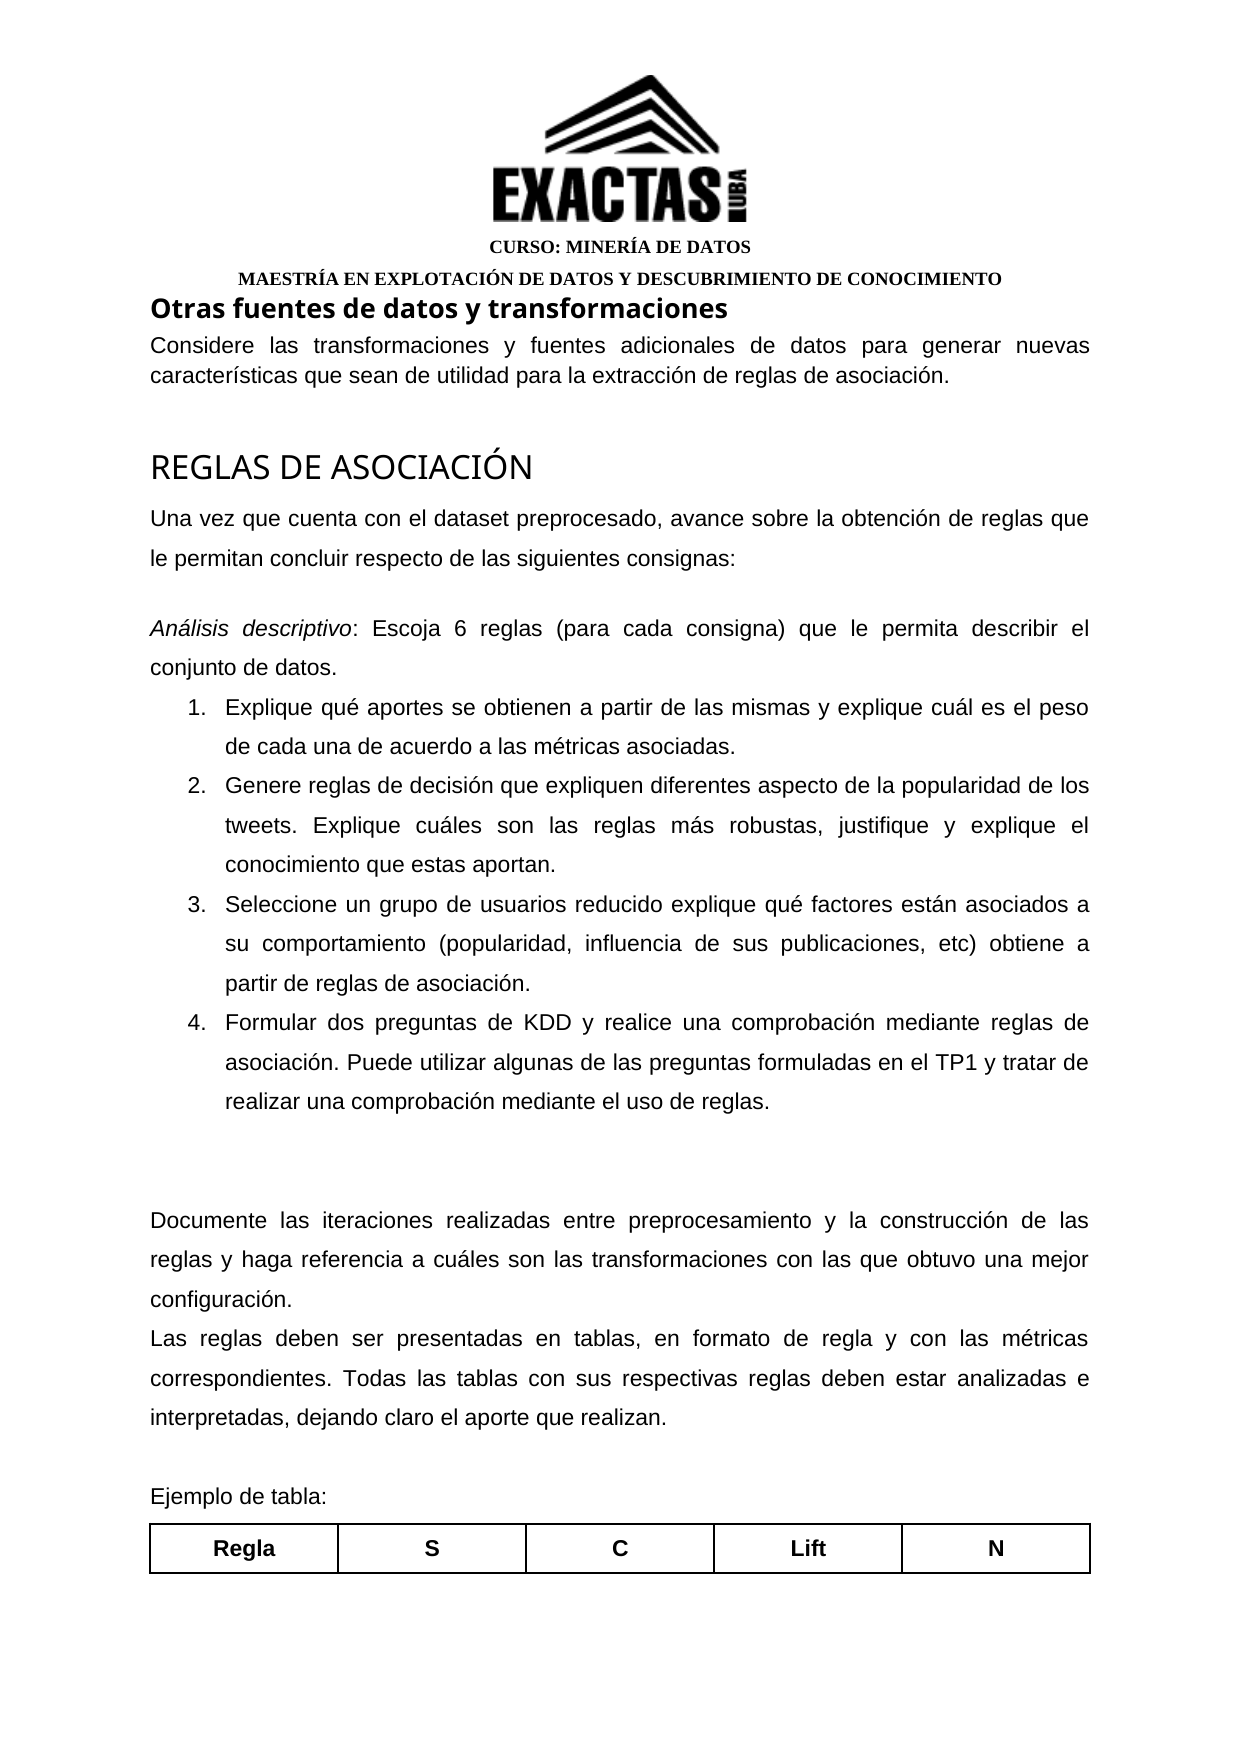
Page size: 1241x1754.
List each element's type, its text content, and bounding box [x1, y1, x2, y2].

text Documente las iteraciones realizadas entre preprocesamiento y la construcción de las reglas y haga referencia a cuáles son las transformaciones con las que obtuvo una mejor configuración. [150, 1207, 1090, 1312]
text Ejemplo de tabla: [150, 1483, 1090, 1509]
text Una vez que cuenta con el dataset preprocesado, avance sobre la obtención de reglas que le permitan concluir respecto de las siguientes consignas: [150, 505, 1090, 571]
table_header N [903, 1525, 1089, 1572]
subtitle Otras fuentes de datos y transformaciones [150, 290, 1090, 327]
table_header S [339, 1525, 525, 1572]
picture [492, 75, 748, 222]
text Considere las transformaciones y fuentes adicionales de datos para generar nuevas características que sean de utilidad para la extracción de reglas de asociación. [150, 332, 1090, 388]
subtitle REGLAS DE ASOCIACIÓN [150, 443, 1090, 489]
list Explique qué aportes se obtienen a partir de las mismas y explique cuál es el peso de cada una de acuerdo a las métricas asociadas. [187, 693, 1090, 759]
list Genere reglas de decisión que expliquen diferentes aspecto de la popularidad de los tweets. Explique cuáles son las reglas más robustas, justifique y explique el conocimiento que estas aportan. [187, 772, 1090, 878]
list Formular dos preguntas de KDD y realice una comprobación mediante reglas de asociación. Puede utilizar algunas de las preguntas formuladas en el TP1 y tratar de realizar una comprobación mediante el uso de reglas. [187, 1009, 1090, 1114]
table_header C [527, 1525, 713, 1572]
table_header Lift [715, 1525, 901, 1572]
text Análisis descriptivo: Escoja 6 reglas (para cada consigna) que le permita describir el conjunto de datos. [150, 614, 1090, 680]
text Las reglas deben ser presentadas en tablas, en formato de regla y con las métricas correspondientes. Todas las tablas con sus respectivas reglas deben estar analizadas e interpretadas, dejando claro el aporte que realizan. [150, 1325, 1090, 1430]
list Seleccione un grupo de usuarios reducido explique qué factores están asociados a su comportamiento (popularidad, influencia de sus publicaciones, etc) obtiene a partir de reglas de asociación. [187, 891, 1090, 996]
table_header Regla [151, 1525, 337, 1572]
